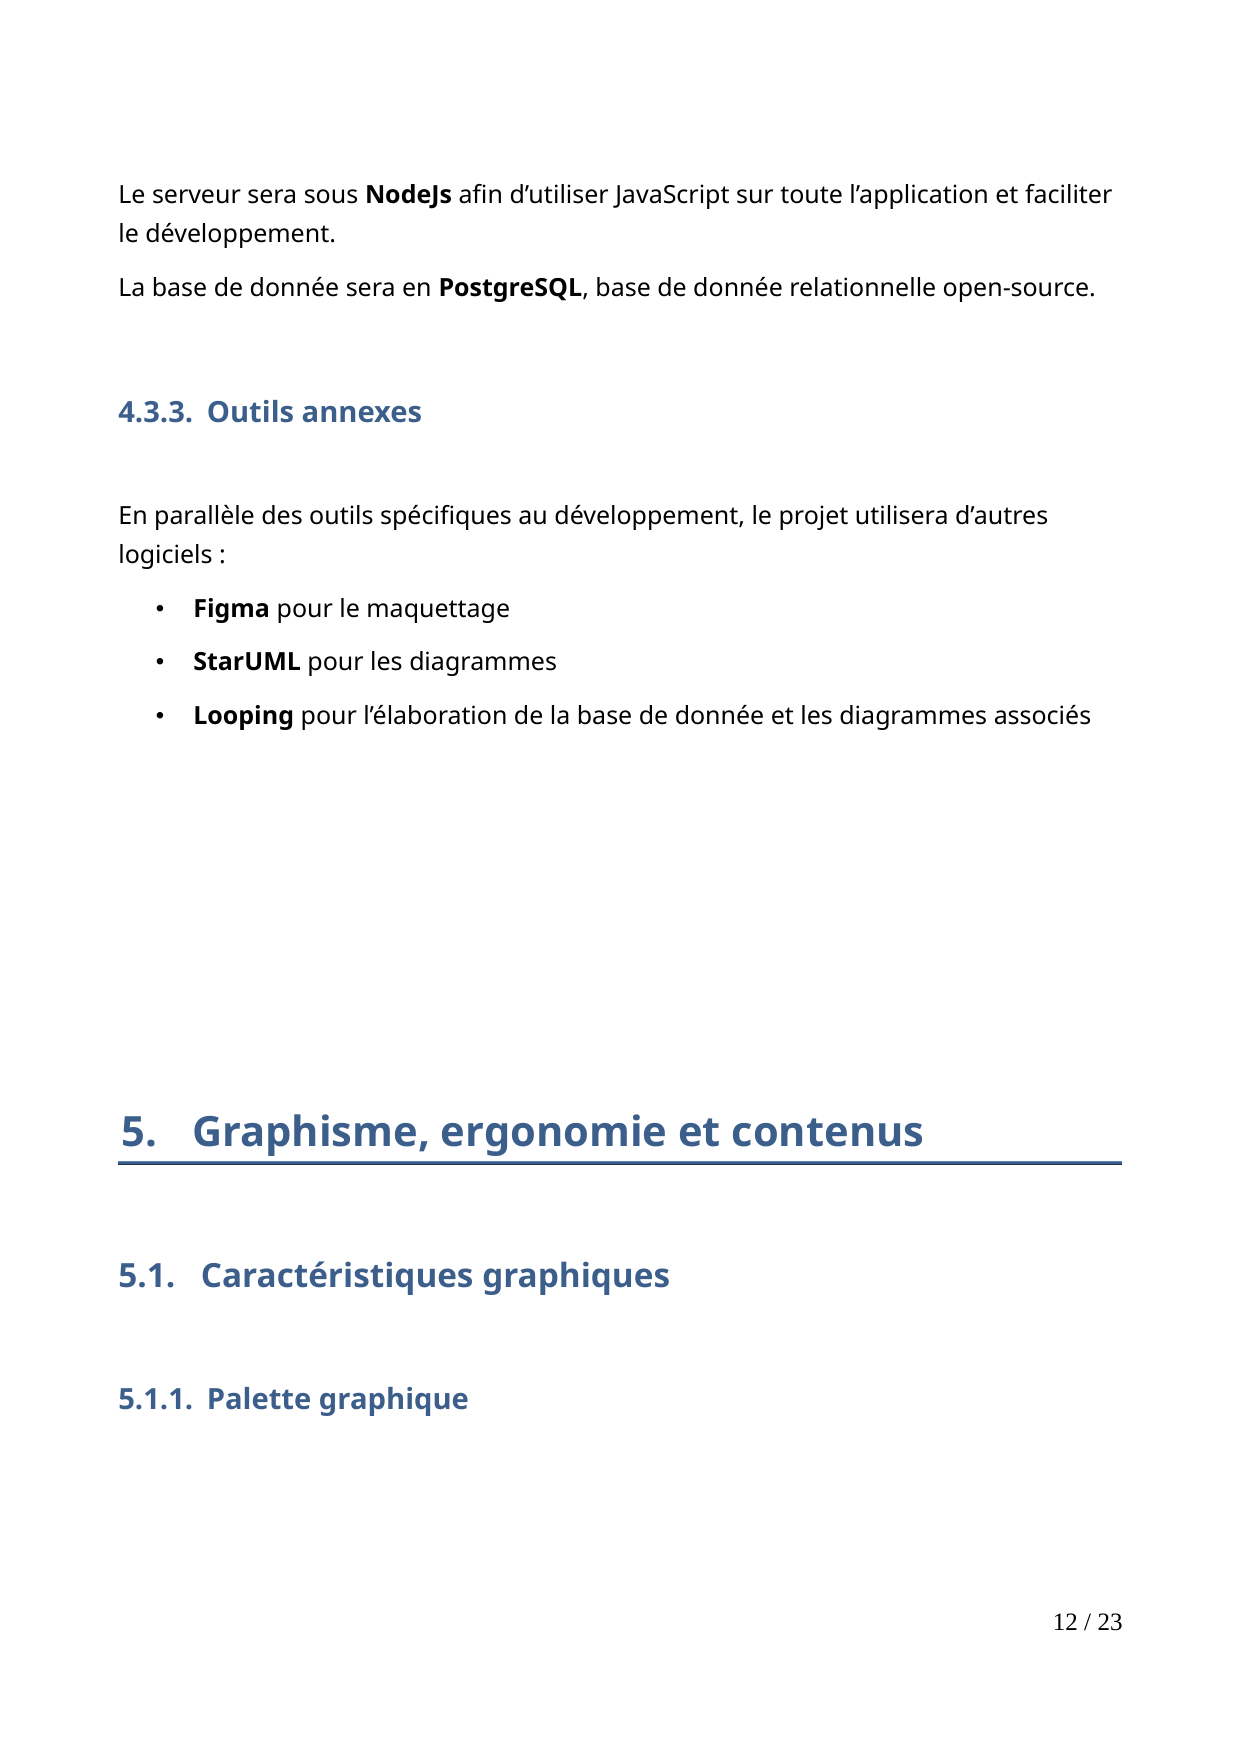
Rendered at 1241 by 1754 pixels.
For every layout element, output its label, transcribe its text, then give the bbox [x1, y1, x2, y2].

list Figma pour le maquettage [156, 590, 1122, 624]
subtitle Graphisme, ergonomie et contenus [118, 1099, 1122, 1161]
text Le serveur sera sous NodeJs afin d’utiliser JavaScript sur toute l’application et faciliter le développement. [118, 176, 1122, 249]
list Looping pour l’élaboration de la base de donnée et les diagrammes associés [156, 698, 1122, 732]
subtitle Caractéristiques graphiques [118, 1252, 1122, 1297]
list StarUML pour les diagrammes [156, 644, 1122, 678]
text En parallèle des outils spécifiques au développement, le projet utilisera d’autres logiciels : [118, 497, 1122, 571]
text La base de donnée sera en PostgreSQL, base de donnée relationnelle open-source. [118, 269, 1122, 303]
subtitle Outils annexes [118, 391, 1122, 431]
subtitle Palette graphique [118, 1378, 1122, 1418]
